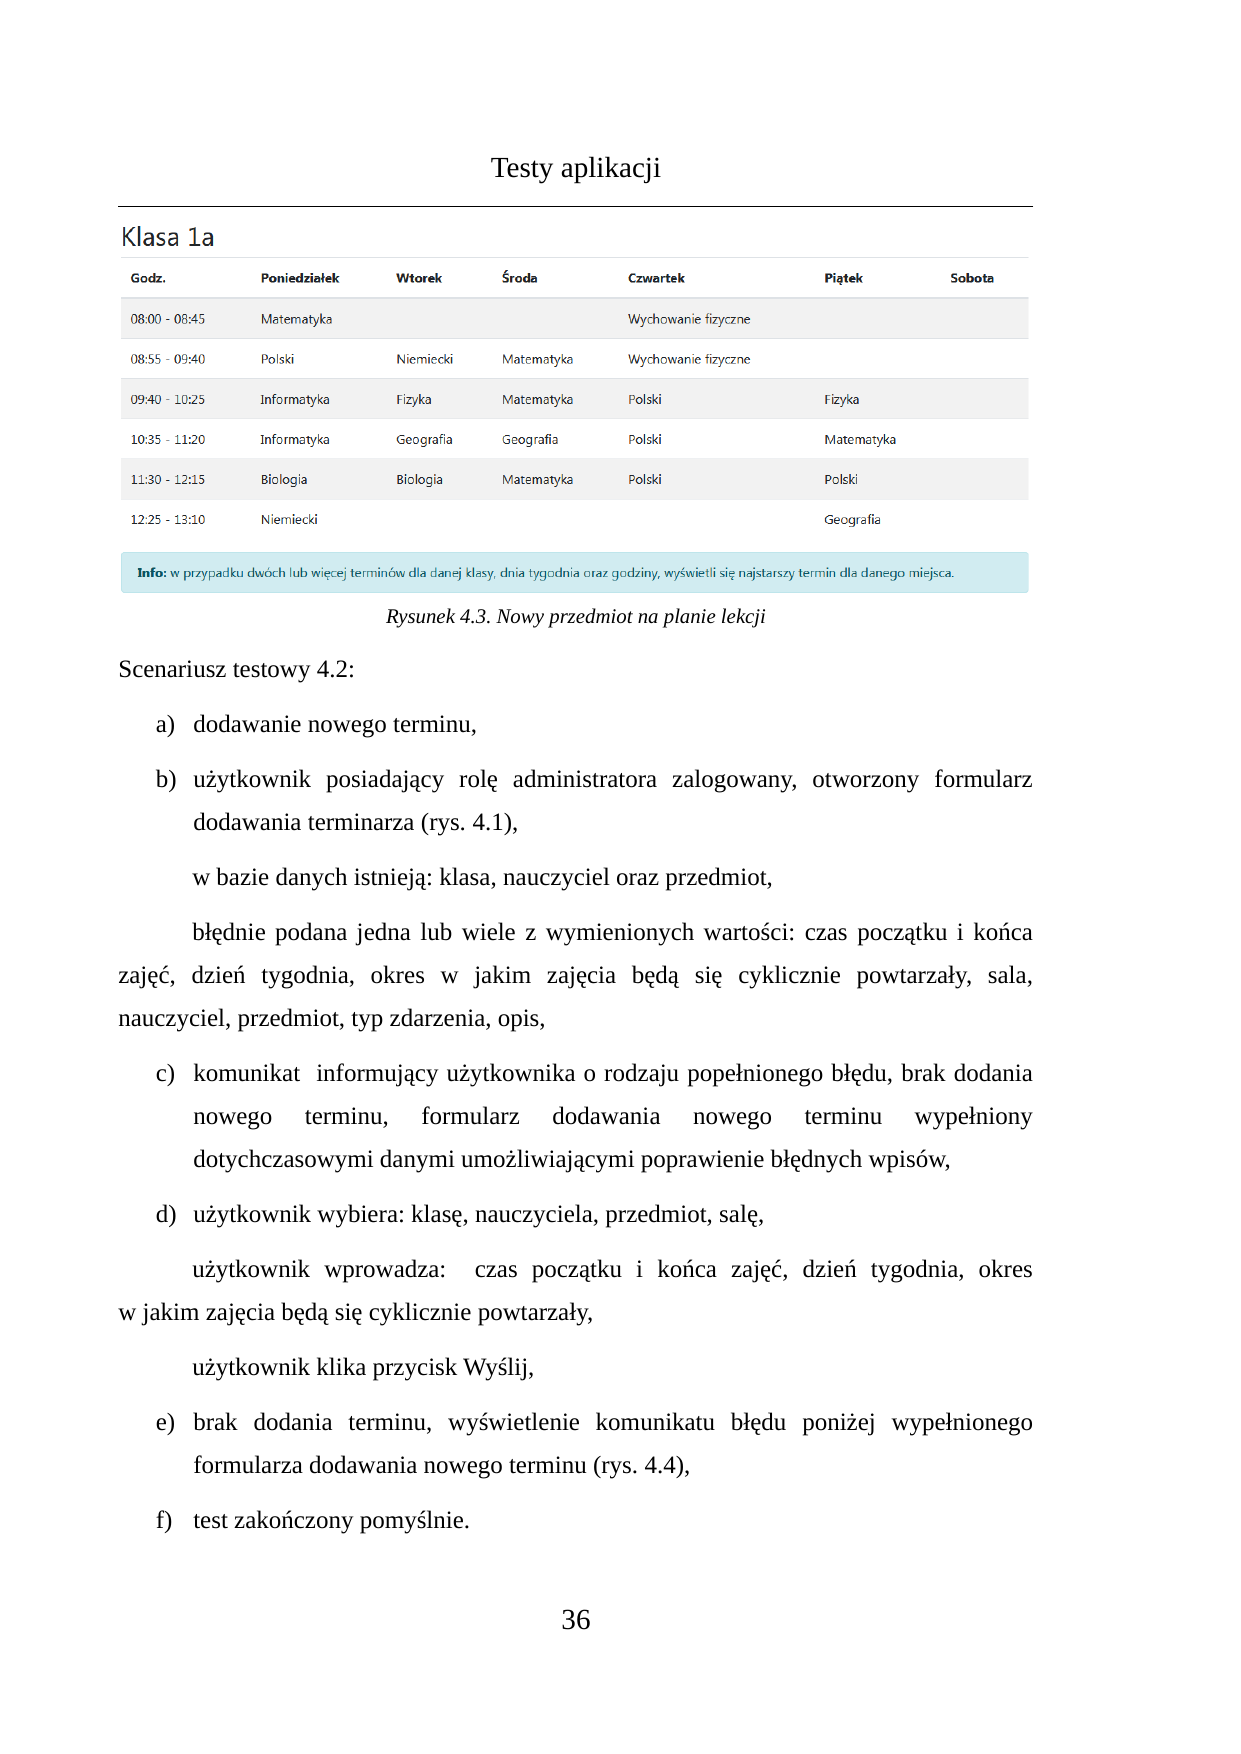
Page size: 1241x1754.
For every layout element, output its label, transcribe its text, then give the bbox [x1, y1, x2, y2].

text użytkownik klika przycisk Wyślij, [118, 1352, 1033, 1381]
text w bazie danych istnieją: klasa, nauczyciel oraz przedmiot, [118, 862, 1033, 890]
picture [119, 219, 1033, 599]
text Scenariusz testowy 4.2: [118, 654, 1033, 683]
list test zakończony pomyślnie. [156, 1505, 1033, 1533]
list użytkownik wybiera: klasę, nauczyciela, przedmiot, salę, [156, 1199, 1033, 1228]
list dodawanie nowego terminu, [156, 709, 1033, 737]
text użytkownik wprowadza: czas początku i końca zajęć, dzień tygodnia, okres w jakim zajęcia będą się cyklicznie powtarzały, [118, 1254, 1033, 1326]
text Rysunek 4.3. Nowy przedmiot na planie lekcji [119, 599, 1033, 628]
list użytkownik posiadający rolę administratora zalogowany, otworzony formularz dodawania terminarza (rys. 4.1), [156, 764, 1033, 836]
list brak dodania terminu, wyświetlenie komunikatu błędu poniżej wypełnionego formularza dodawania nowego terminu (rys. 4.4), [156, 1407, 1033, 1478]
text błędnie podana jedna lub wiele z wymienionych wartości: czas początku i końca zajęć, dzień tygodnia, okres w jakim zajęcia będą się cyklicznie powtarzały, sala, nauczyciel, przedmiot, typ zdarzenia, opis, [118, 917, 1033, 1032]
list komunikat informujący użytkownika o rodzaju popełnionego błędu, brak dodania nowego terminu, formularz dodawania nowego terminu wypełniony dotychczasowymi danymi umożliwiającymi poprawienie błędnych wpisów, [156, 1058, 1033, 1173]
